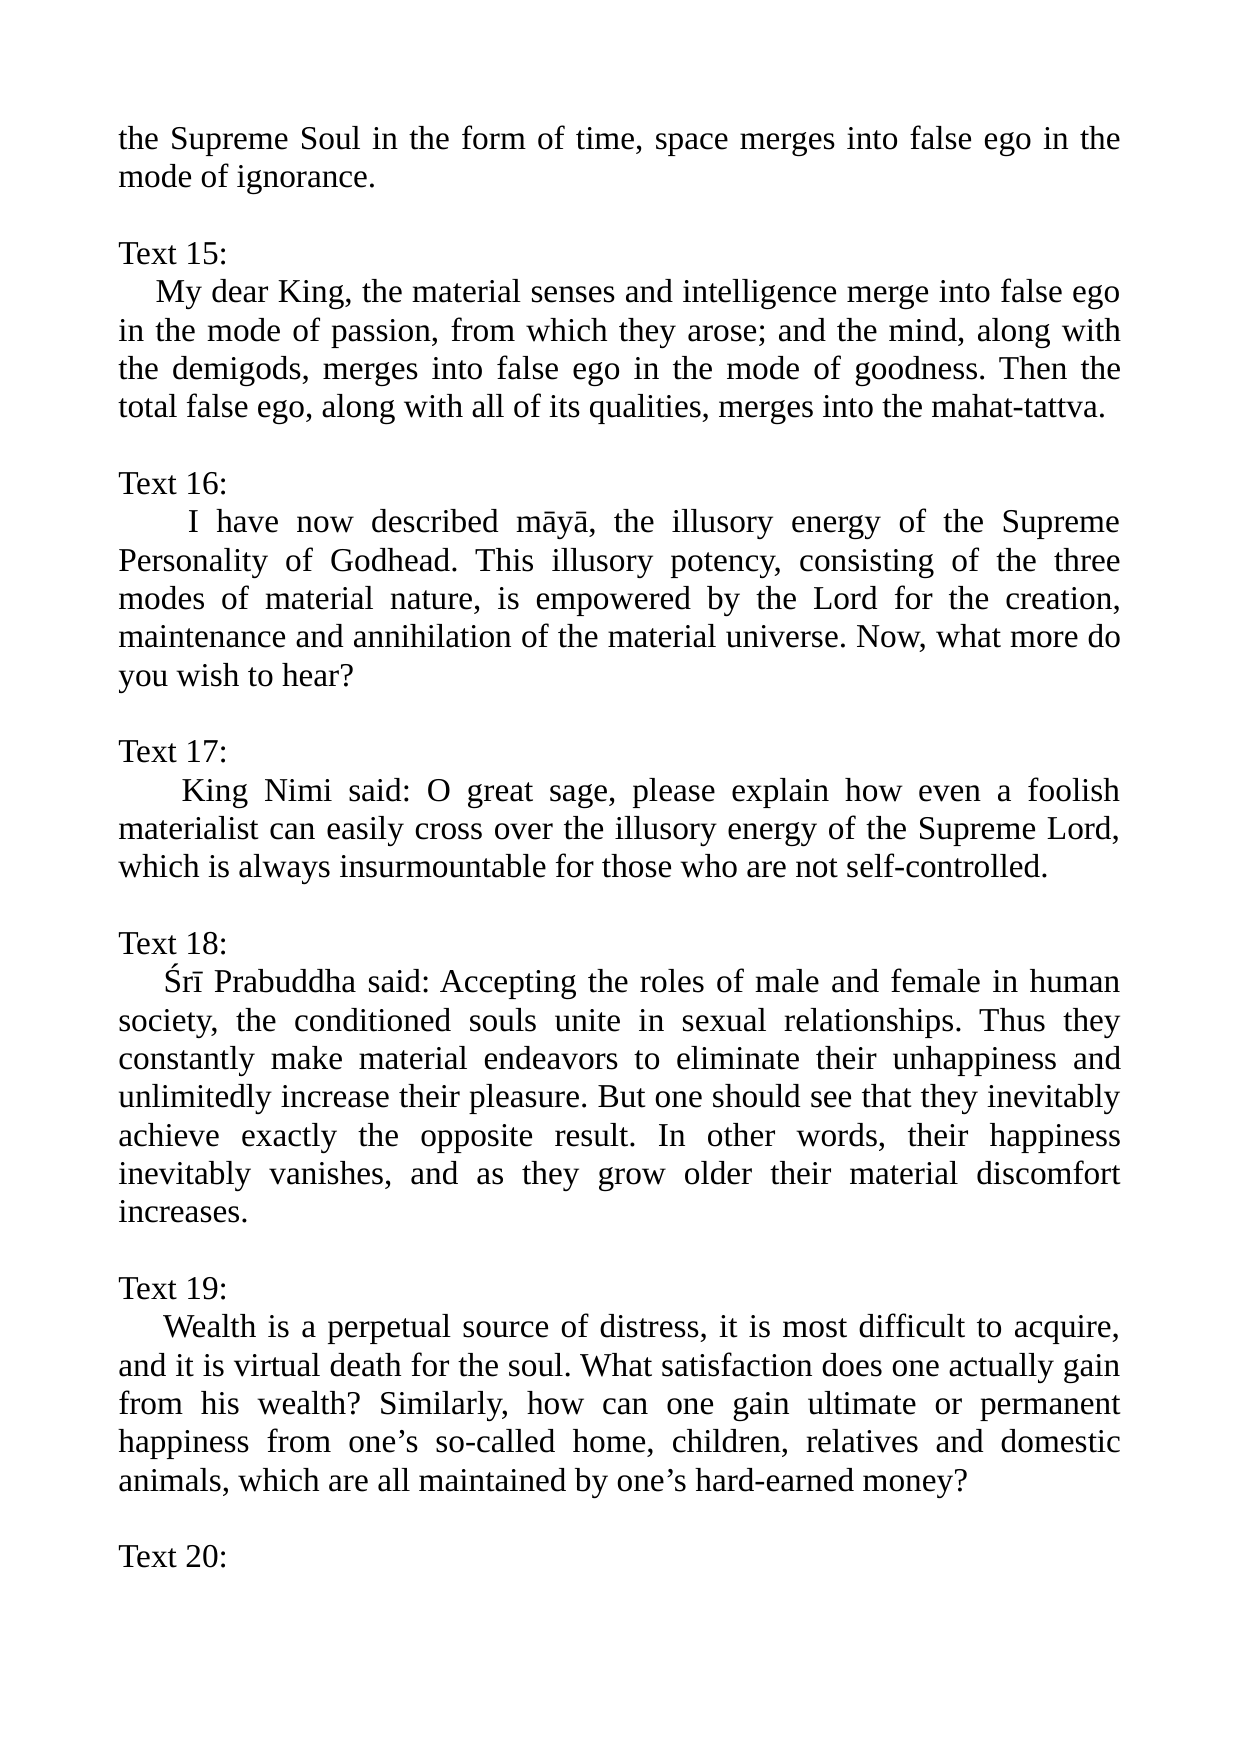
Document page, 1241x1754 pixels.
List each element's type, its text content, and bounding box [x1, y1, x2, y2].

text Śrī Prabuddha said: Accepting the roles of male and female in human society, the conditioned souls unite in sexual relationships. Thus they constantly make material endeavors to eliminate their unhappiness and unlimitedly increase their pleasure. But one should see that they inevitably achieve exactly the opposite result. In other words, their happiness inevitably vanishes, and as they grow older their material discomfort increases. [118, 961, 1122, 1230]
text My dear King, the material senses and intelligence merge into false ego in the mode of passion, from which they arose; and the mind, along with the demigods, merges into false ego in the mode of goodness. Then the total false ego, along with all of its qualities, merges into the mahat-tattva. [118, 271, 1122, 425]
text Text 20: [118, 1536, 1122, 1575]
text Text 17: [118, 731, 1122, 770]
text I have now described māyā, the illusory energy of the Supreme Personality of Godhead. This illusory potency, consisting of the three modes of material nature, is empowered by the Lord for the creation, maintenance and annihilation of the material universe. Now, what more do you wish to hear? [118, 501, 1122, 693]
text Text 15: [118, 233, 1122, 271]
text Wealth is a perpetual source of distress, it is most difficult to acquire, and it is virtual death for the soul. What satisfaction does one actually gain from his wealth? Similarly, how can one gain ultimate or permanent happiness from one’s so-called home, children, relatives and domestic animals, which are all maintained by one’s hard-earned money? [118, 1306, 1122, 1498]
text Text 19: [118, 1268, 1122, 1306]
text the Supreme Soul in the form of time, space merges into false ego in the mode of ignorance. [118, 118, 1122, 195]
text King Nimi said: O great sage, please explain how even a foolish materialist can easily cross over the illusory energy of the Supreme Lord, which is always insurmountable for those who are not self-controlled. [118, 770, 1122, 885]
text Text 16: [118, 463, 1122, 501]
text Text 18: [118, 923, 1122, 961]
